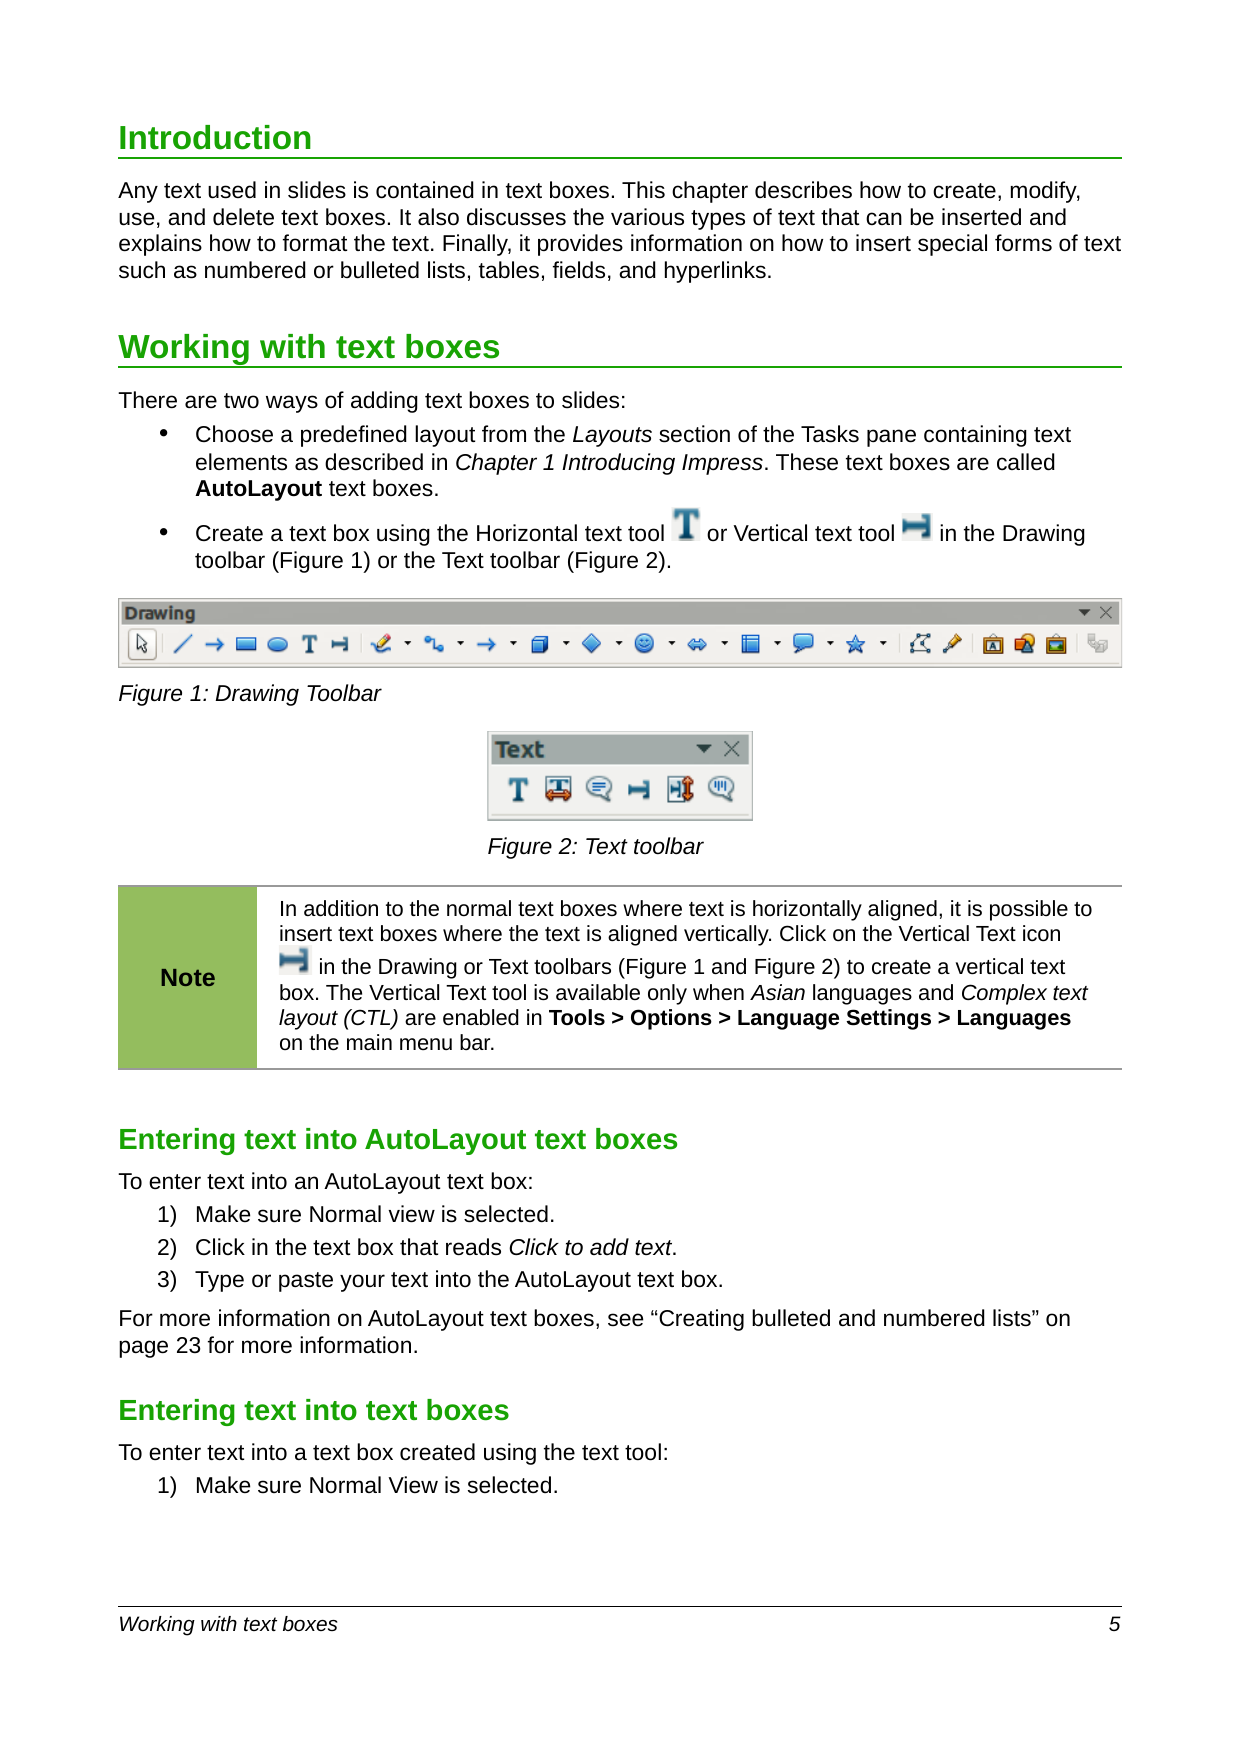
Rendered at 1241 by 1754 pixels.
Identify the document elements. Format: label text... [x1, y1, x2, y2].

list Create a text box using the Horizontal text tool or Vertical text tool in the Drawing toolbar (Figure 1) or the Text toolbar (Figure 2). [156, 508, 1122, 573]
subtitle Working with text boxes [118, 327, 1122, 366]
subtitle Entering text into AutoLayout text boxes [118, 1122, 1122, 1156]
list Make sure Normal View is selected. [177, 1472, 1122, 1498]
text Figure 2: Text toolbar [487, 833, 753, 859]
picture [118, 598, 1123, 668]
picture [901, 513, 933, 541]
list Type or paste your text into the AutoLayout text box. [177, 1266, 1122, 1293]
list Make sure Normal view is selected. [177, 1201, 1122, 1227]
subtitle Entering text into text boxes [118, 1393, 1122, 1427]
picture [671, 507, 701, 541]
subtitle Introduction [118, 118, 1122, 157]
picture [487, 731, 753, 821]
text Figure 1: Drawing Toolbar [118, 680, 1122, 706]
table_header In addition to the normal text boxes where text is horizontally aligned, it is possible to insert text boxes where the text is aligned vertically. Click on the Vertical Text icon in the Drawing or Text toolbars (Figure 1 and Figure 2) to create a vertical text box. The Vertical Text tool is available only when Asian languages and Complex text layout (CTL) are enabled in Tools > Options > Language Settings > Languages on the main menu bar. [258, 887, 1122, 1068]
list To enter text into a text box created using the text tool: [118, 1439, 1122, 1466]
table_header Note [118, 887, 257, 1068]
list To enter text into an AutoLayout text box: [118, 1168, 1122, 1195]
list Choose a predefined layout from the Layouts section of the Tasks pane containing text elements as described in Chapter 1 Introducing Impress. These text boxes are called AutoLayout text boxes. [156, 419, 1122, 501]
text For more information on AutoLayout text boxes, see “Creating bulleted and numbered lists” on page 23 for more information. [118, 1305, 1122, 1358]
list Click in the text box that reads Click to add text. [177, 1234, 1122, 1260]
picture [278, 945, 313, 975]
text Any text used in slides is contained in text boxes. This chapter describes how to create, modify, use, and delete text boxes. It also discusses the various types of text that can be inserted and explains how to format the text. Finally, it provides information on how to insert special forms of text such as numbered or bulleted lists, tables, fields, and hyperlinks. [118, 177, 1122, 283]
list There are two ways of adding text boxes to slides: [118, 387, 1122, 413]
